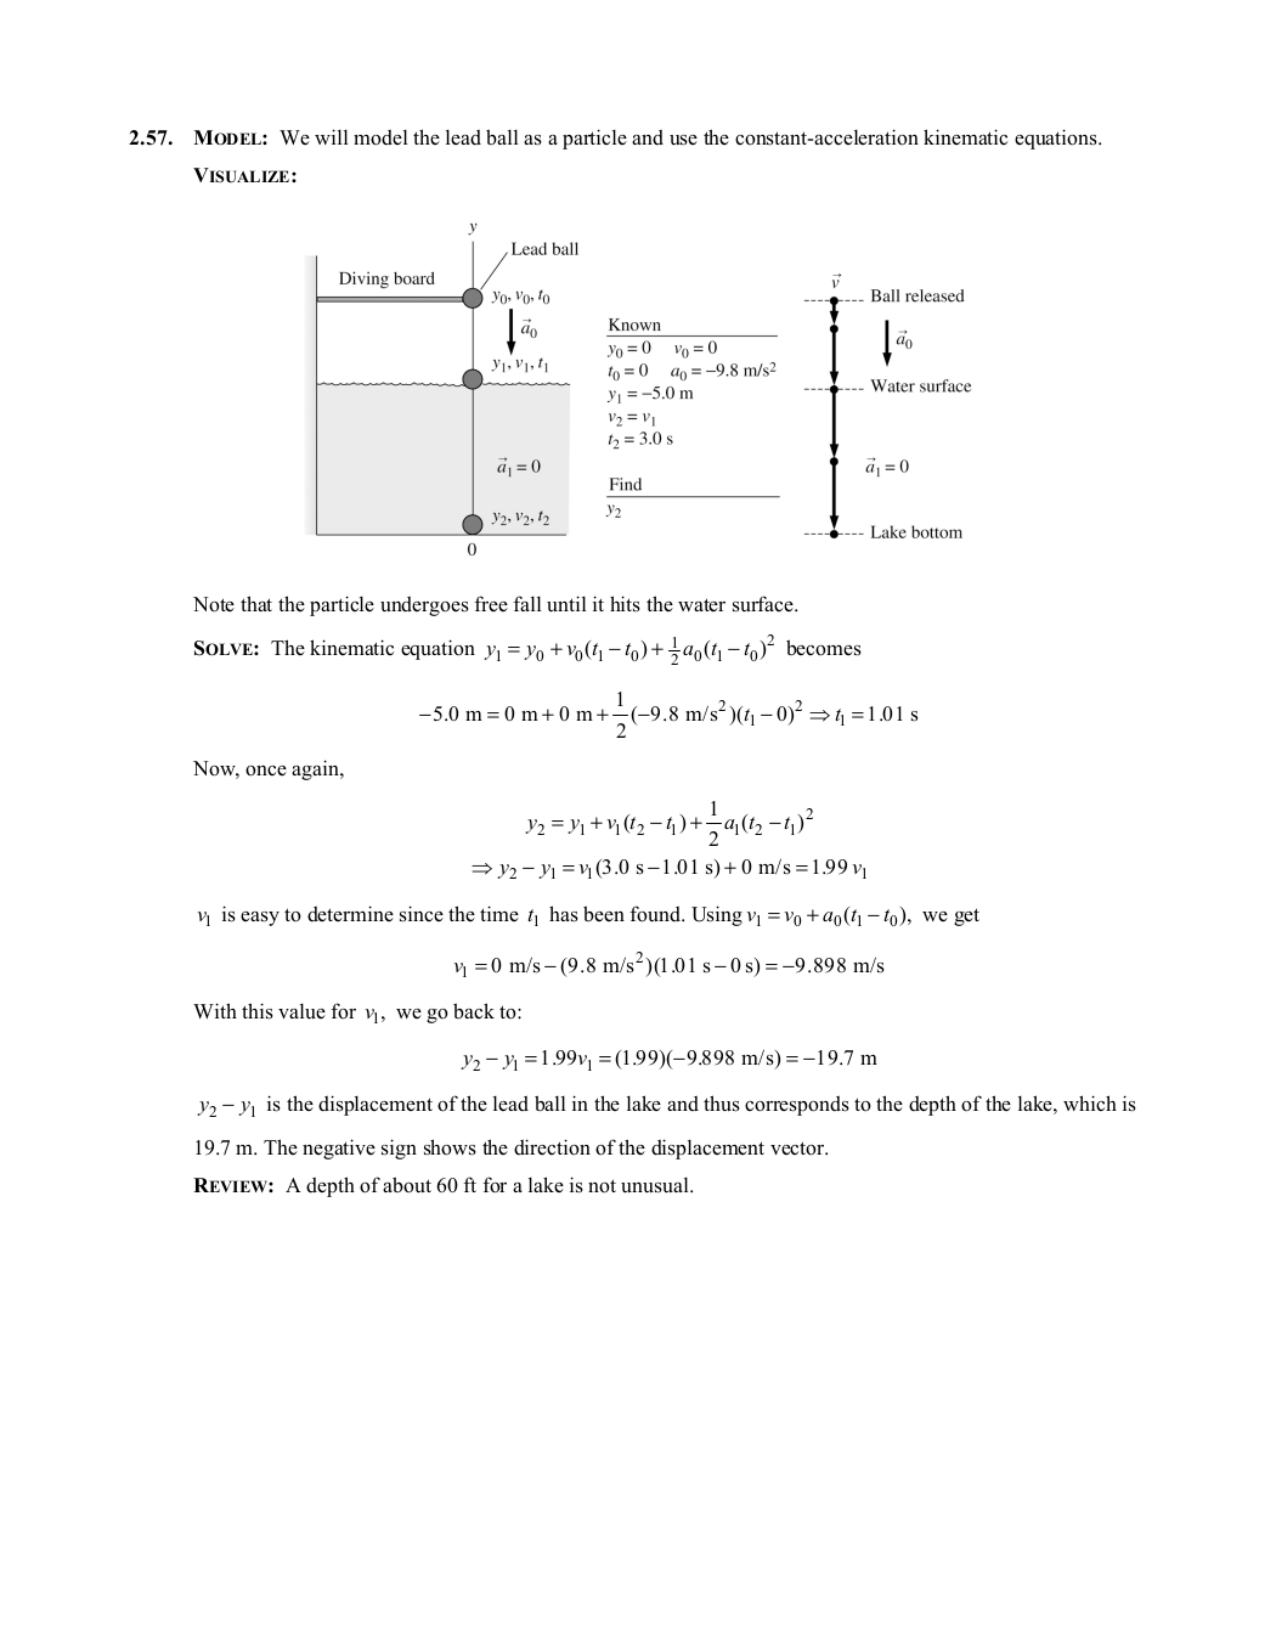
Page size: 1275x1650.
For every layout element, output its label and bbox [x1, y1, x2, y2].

picture [118, 118, 1157, 1207]
